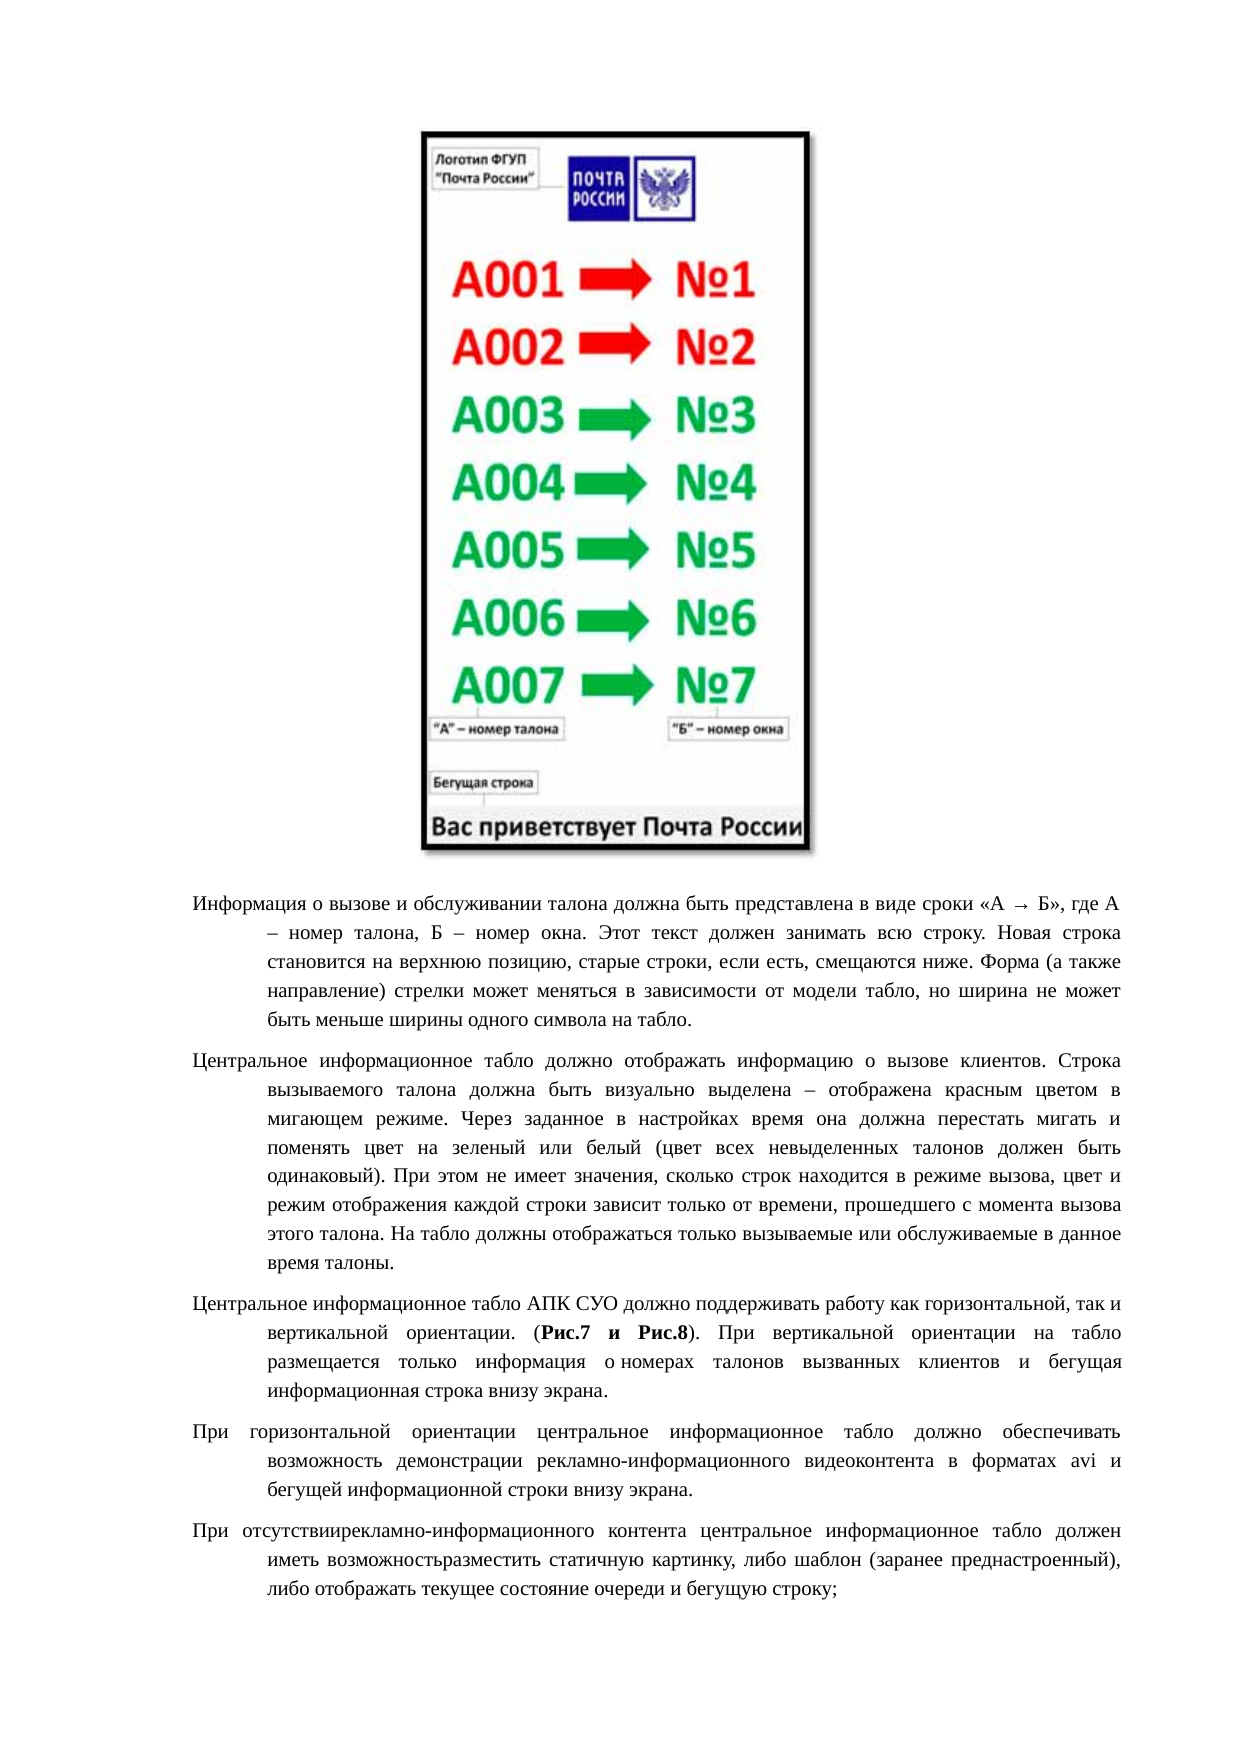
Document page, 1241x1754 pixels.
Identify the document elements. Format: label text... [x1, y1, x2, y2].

text Информация о вызове и обслуживании талона должна быть представлена в виде сроки «А → Б», где А – номер талона, Б – номер окна. Этот текст должен занимать всю строку. Новая строка становится на верхнюю позицию, старые строки, если есть, смещаются ниже. Форма (а также направление) стрелки может меняться в зависимости от модели табло, но ширина не может быть меньше ширины одного символа на табло. [192, 891, 1122, 1031]
text При горизонтальной ориентации центральное информационное табло должно обеспечивать возможность демонстрации рекламно-информационного видеоконтента в форматах avi и бегущей информационной строки внизу экрана. [192, 1419, 1122, 1501]
picture [417, 127, 823, 864]
text Центральное информационное табло АПК СУО должно поддерживать работу как горизонтальной, так и вертикальной ориентации. (Рис.7 и Рис.8). При вертикальной ориентации на табло размещается только информация о номерах талонов вызванных клиентов и бегущая информационная строка внизу экрана. [192, 1291, 1122, 1402]
text При отсутствиирекламно-информационного контента центральное информационное табло должен иметь возможностьразместить статичную картинку, либо шаблон (заранее преднастроенный), либо отображать текущее состояние очереди и бегущую строку; [192, 1518, 1122, 1600]
text Центральное информационное табло должно отображать информацию о вызове клиентов. Строка вызываемого талона должна быть визуально выделена – отображена красным цветом в мигающем режиме. Через заданное в настройках время она должна перестать мигать и поменять цвет на зеленый или белый (цвет всех невыделенных талонов должен быть одинаковый). При этом не имеет значения, сколько строк находится в режиме вызова, цвет и режим отображения каждой строки зависит только от времени, прошедшего с момента вызова этого талона. На табло должны отображаться только вызываемые или обслуживаемые в данное время талоны. [192, 1048, 1122, 1274]
